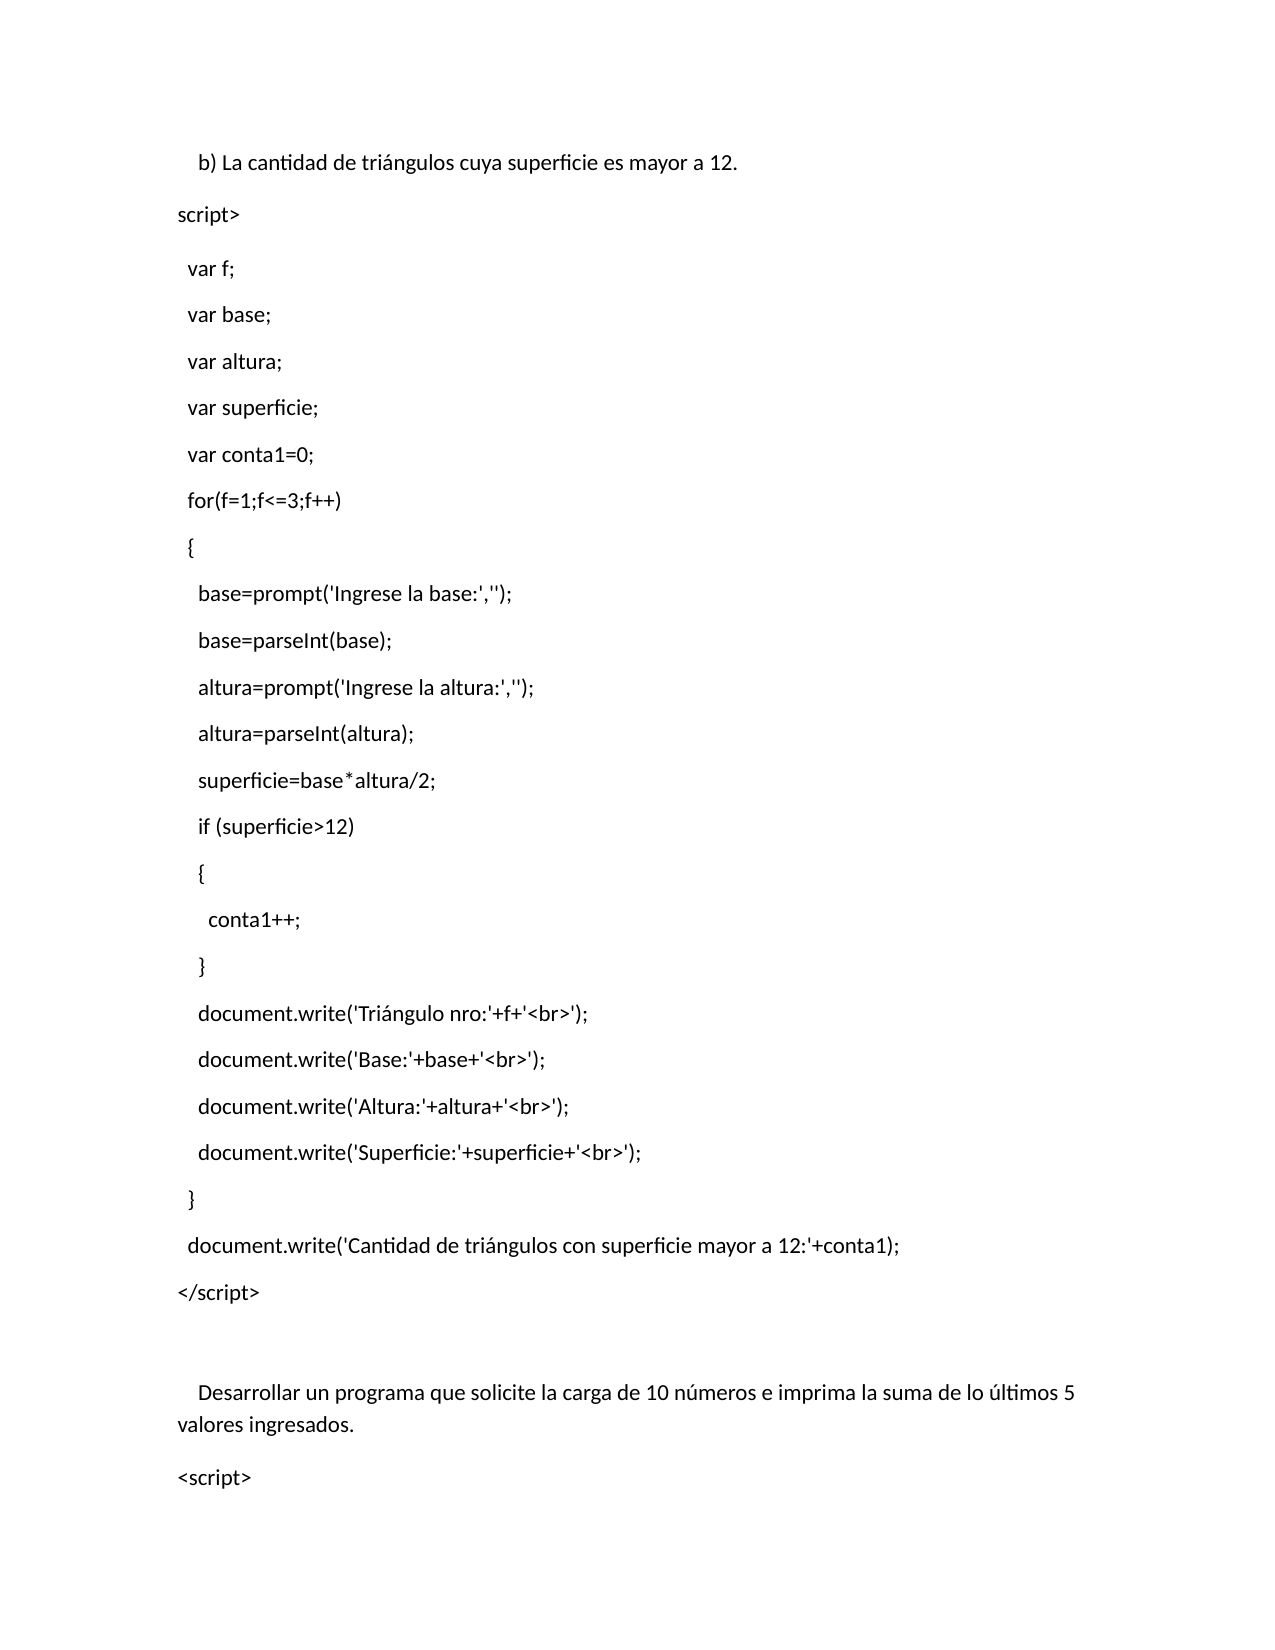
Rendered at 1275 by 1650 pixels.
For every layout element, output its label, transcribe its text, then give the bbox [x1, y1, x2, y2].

text altura=parseInt(altura); [177, 719, 1098, 747]
text } [177, 1185, 1098, 1213]
text } [177, 952, 1098, 980]
text document.write('Base:'+base+'<br>'); [177, 1045, 1098, 1073]
text document.write('Superficie:'+superficie+'<br>'); [177, 1138, 1098, 1166]
text var base; [177, 300, 1098, 328]
text document.write('Altura:'+altura+'<br>'); [177, 1092, 1098, 1120]
text for(f=1;f<=3;f++) [177, 486, 1098, 514]
text if (superficie>12) [177, 812, 1098, 840]
text script> [177, 201, 1098, 229]
text </script> [177, 1278, 1098, 1306]
text { [177, 533, 1098, 561]
text <script> [177, 1463, 1098, 1491]
text b) La cantidad de triángulos cuya superficie es mayor a 12. [177, 148, 1098, 176]
text altura=prompt('Ingrese la altura:',''); [177, 673, 1098, 701]
text document.write('Cantidad de triángulos con superficie mayor a 12:'+conta1); [177, 1231, 1098, 1259]
text superficie=base*altura/2; [177, 766, 1098, 794]
text Desarrollar un programa que solicite la carga de 10 números e imprima la suma de lo últimos 5 valores ingresados. [177, 1378, 1098, 1438]
text var altura; [177, 347, 1098, 375]
text var superficie; [177, 393, 1098, 421]
text document.write('Triángulo nro:'+f+'<br>'); [177, 999, 1098, 1027]
text base=parseInt(base); [177, 626, 1098, 654]
text var conta1=0; [177, 440, 1098, 468]
text { [177, 859, 1098, 887]
text conta1++; [177, 906, 1098, 933]
text var f; [177, 254, 1098, 282]
text base=prompt('Ingrese la base:',''); [177, 579, 1098, 608]
